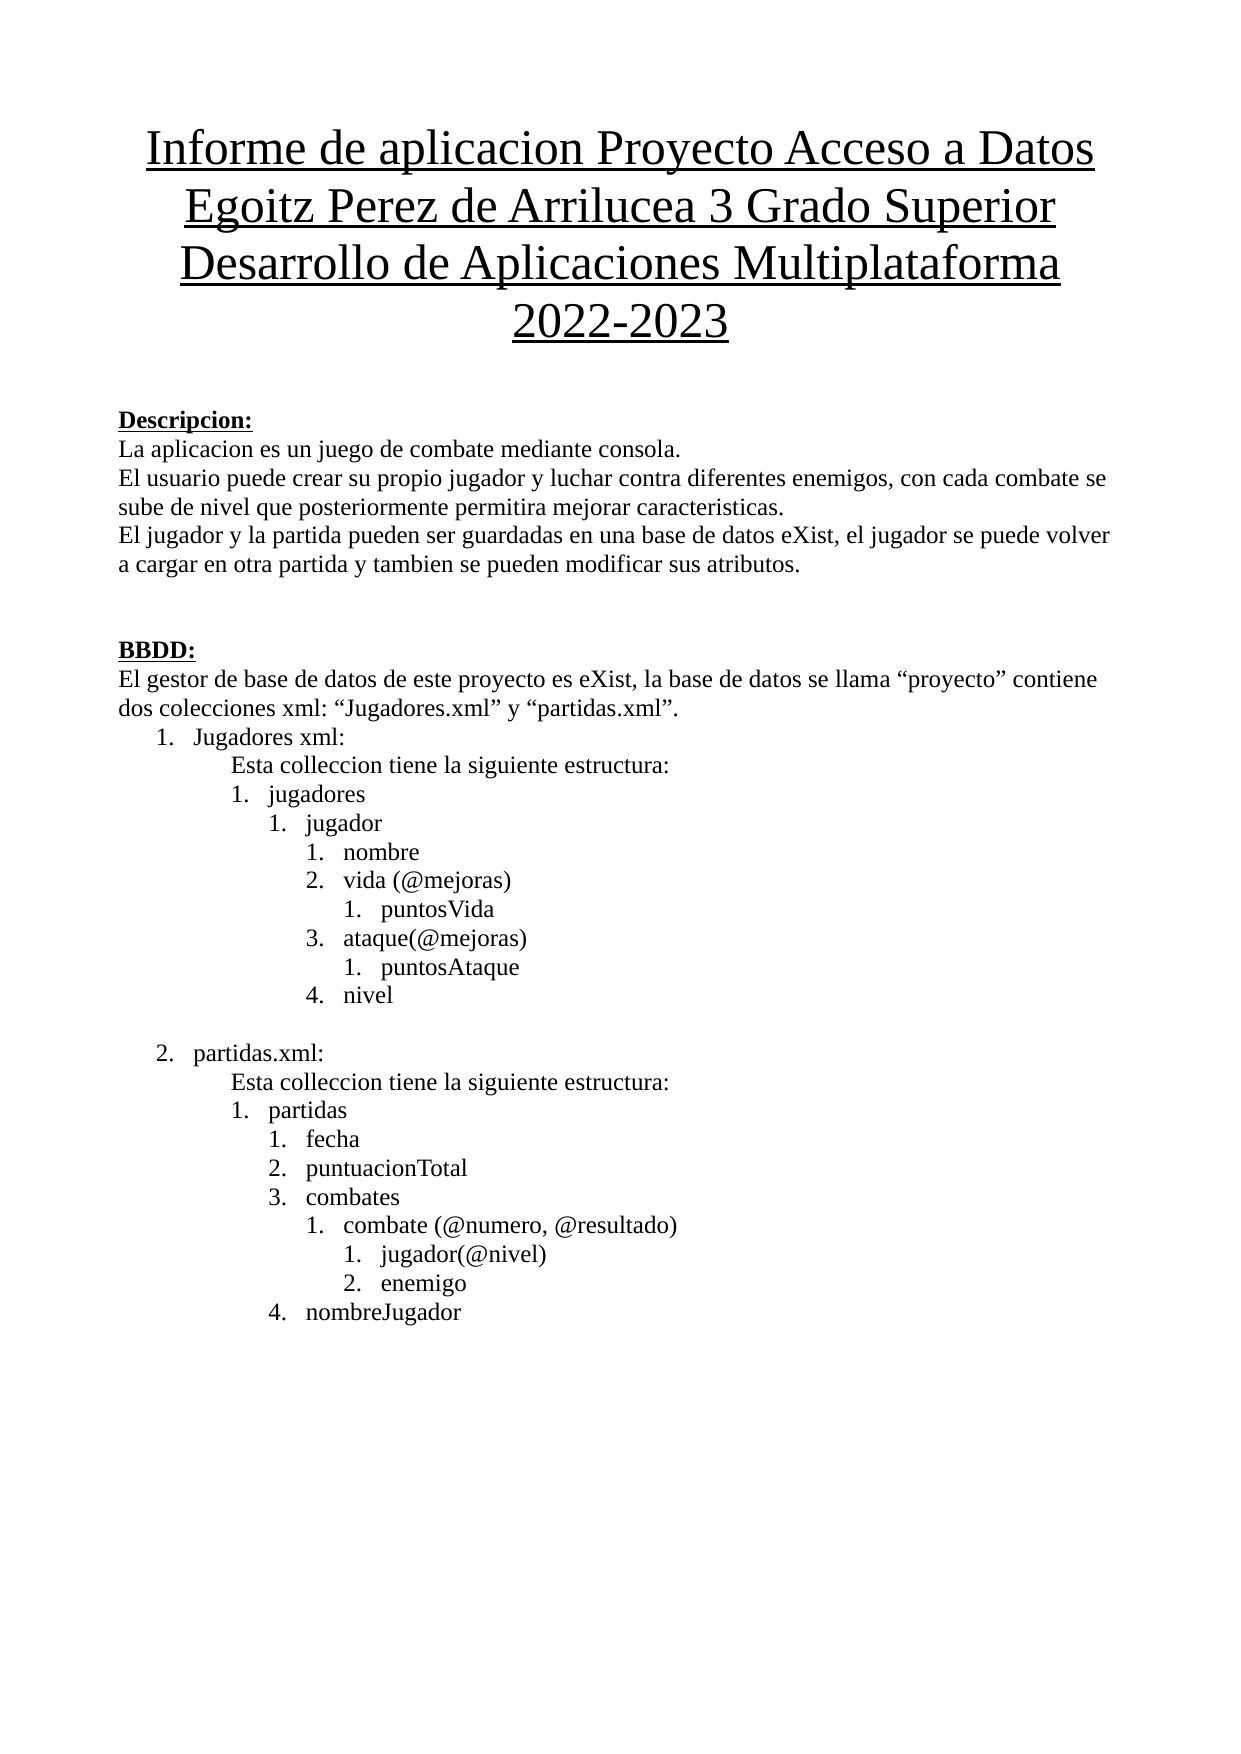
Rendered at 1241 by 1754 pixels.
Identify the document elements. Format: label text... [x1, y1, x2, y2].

text El gestor de base de datos de este proyecto es eXist, la base de datos se llama “proyecto” contiene dos colecciones xml: “Jugadores.xml” y “partidas.xml”. [118, 664, 1122, 722]
list puntosAtaque [343, 952, 1122, 981]
list puntosVida [343, 894, 1122, 923]
list Esta colleccion tiene la siguiente estructura: [193, 751, 1122, 779]
list nivel [306, 981, 1122, 1009]
list enemigo [343, 1268, 1122, 1297]
list jugador [268, 808, 1122, 837]
list partidas.xml: [156, 1038, 1122, 1067]
list combate (@numero, @resultado) [306, 1211, 1122, 1239]
list vida (@mejoras) [306, 866, 1122, 894]
list Esta colleccion tiene la siguiente estructura: [193, 1067, 1122, 1096]
list nombre [306, 837, 1122, 866]
text La aplicacion es un juego de combate mediante consola. [118, 434, 1122, 463]
list nombreJugador [268, 1297, 1122, 1326]
list Jugadores xml: [156, 722, 1122, 751]
text Descripcion: [118, 406, 1122, 434]
text El usuario puede crear su propio jugador y luchar contra diferentes enemigos, con cada combate se sube de nivel que posteriormente permitira mejorar caracteristicas. [118, 463, 1122, 521]
list ataque(@mejoras) [306, 923, 1122, 952]
text BBDD: [118, 636, 1122, 664]
list jugador(@nivel) [343, 1239, 1122, 1268]
list fecha [268, 1124, 1122, 1153]
list puntuacionTotal [268, 1153, 1122, 1182]
list partidas [231, 1096, 1122, 1124]
text Informe de aplicacion Proyecto Acceso a Datos Egoitz Perez de Arrilucea 3 Grado Superior Desarrollo de Aplicaciones Multiplataforma 2022-2023 [118, 118, 1122, 348]
list jugadores [231, 779, 1122, 808]
list combates [268, 1182, 1122, 1211]
text El jugador y la partida pueden ser guardadas en una base de datos eXist, el jugador se puede volver a cargar en otra partida y tambien se pueden modificar sus atributos. [118, 521, 1122, 578]
